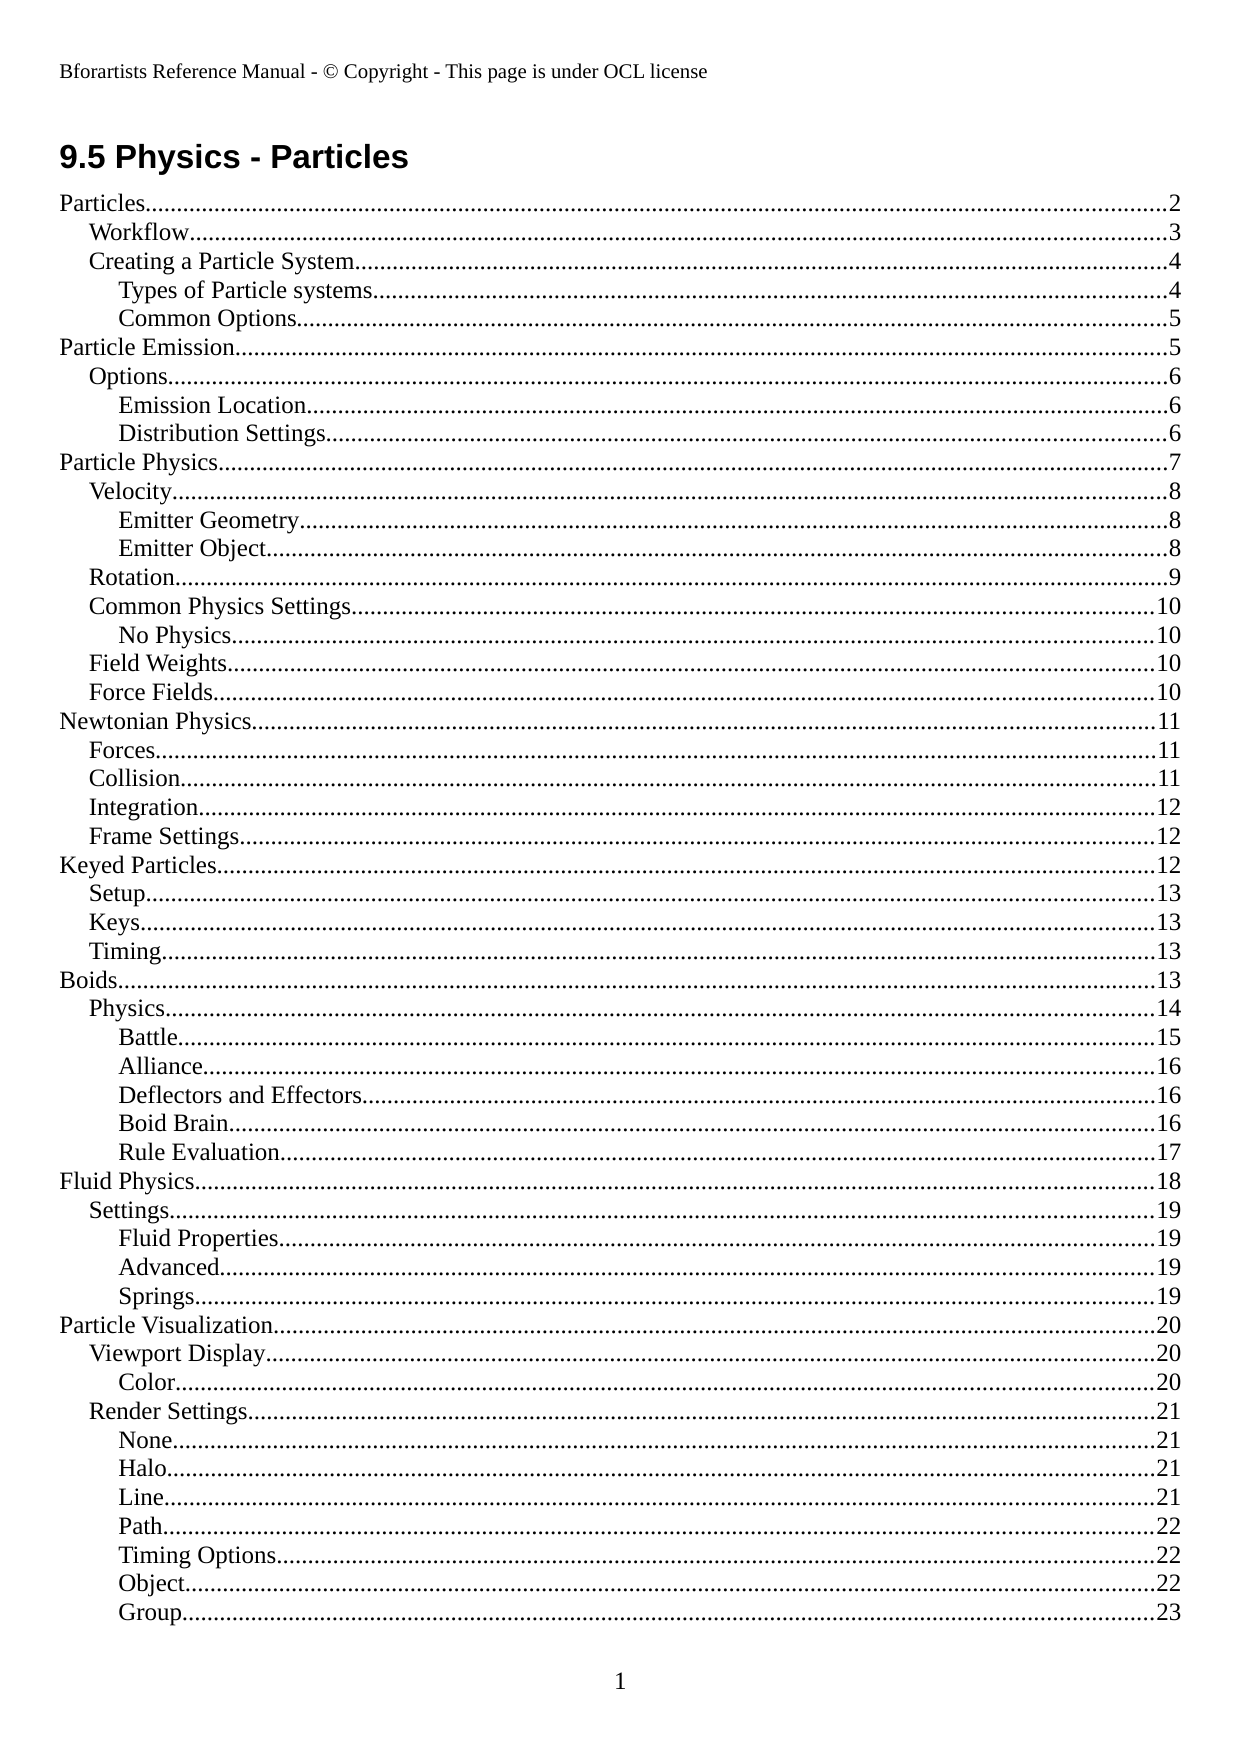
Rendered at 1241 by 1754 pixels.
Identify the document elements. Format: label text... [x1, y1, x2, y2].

text Rule Evaluation 17 [118, 1137, 1181, 1166]
text No Physics 10 [118, 620, 1181, 648]
text Alliance 16 [118, 1051, 1181, 1080]
text Collision 11 [88, 763, 1181, 792]
text Object 22 [118, 1568, 1181, 1597]
text Creating a Particle System 4 [88, 246, 1181, 275]
text Particle Physics 7 [59, 447, 1181, 476]
text Boids 13 [59, 965, 1181, 993]
text Viewport Display 20 [88, 1338, 1181, 1367]
text Types of Particle systems 4 [118, 275, 1181, 303]
text Emission Location 6 [118, 390, 1181, 418]
text Boid Brain 16 [118, 1108, 1181, 1137]
text Group 23 [118, 1597, 1181, 1626]
text Halo 21 [118, 1453, 1181, 1482]
text Frame Settings 12 [88, 821, 1181, 850]
text Force Fields 10 [88, 677, 1181, 706]
text Keys 13 [88, 907, 1181, 936]
text Advanced 19 [118, 1252, 1181, 1281]
text Fluid Physics 18 [59, 1166, 1181, 1195]
text Emitter Geometry 8 [118, 505, 1181, 533]
text Particle Visualization 20 [59, 1310, 1181, 1338]
text Setup 13 [88, 878, 1181, 907]
text Timing 13 [88, 936, 1181, 965]
text Workflow 3 [88, 217, 1181, 246]
text Integration 12 [88, 792, 1181, 821]
text Newtonian Physics 11 [59, 706, 1181, 735]
text Fluid Properties 19 [118, 1223, 1181, 1252]
text Rotation 9 [88, 562, 1181, 591]
text Field Weights 10 [88, 648, 1181, 677]
text Color 20 [118, 1367, 1181, 1396]
text Physics 14 [88, 993, 1181, 1022]
text Keyed Particles 12 [59, 850, 1181, 878]
text None 21 [118, 1425, 1181, 1453]
text Emitter Object 8 [118, 533, 1181, 562]
text Line 21 [118, 1482, 1181, 1511]
text Velocity 8 [88, 476, 1181, 505]
text Timing Options 22 [118, 1540, 1181, 1568]
text Forces 11 [88, 735, 1181, 763]
text Render Settings 21 [88, 1396, 1181, 1425]
text Particles 2 [59, 188, 1181, 217]
text Deflectors and Effectors 16 [118, 1080, 1181, 1108]
text Path 22 [118, 1511, 1181, 1540]
text Settings 19 [88, 1195, 1181, 1223]
text Springs 19 [118, 1281, 1181, 1310]
text Options 6 [88, 361, 1181, 390]
text Particle Emission 5 [59, 332, 1181, 361]
text Distribution Settings 6 [118, 418, 1181, 447]
text Common Options 5 [118, 303, 1181, 332]
text Common Physics Settings 10 [88, 591, 1181, 620]
text Battle 15 [118, 1022, 1181, 1051]
subtitle 9.5 Physics - Particles [59, 138, 1181, 176]
